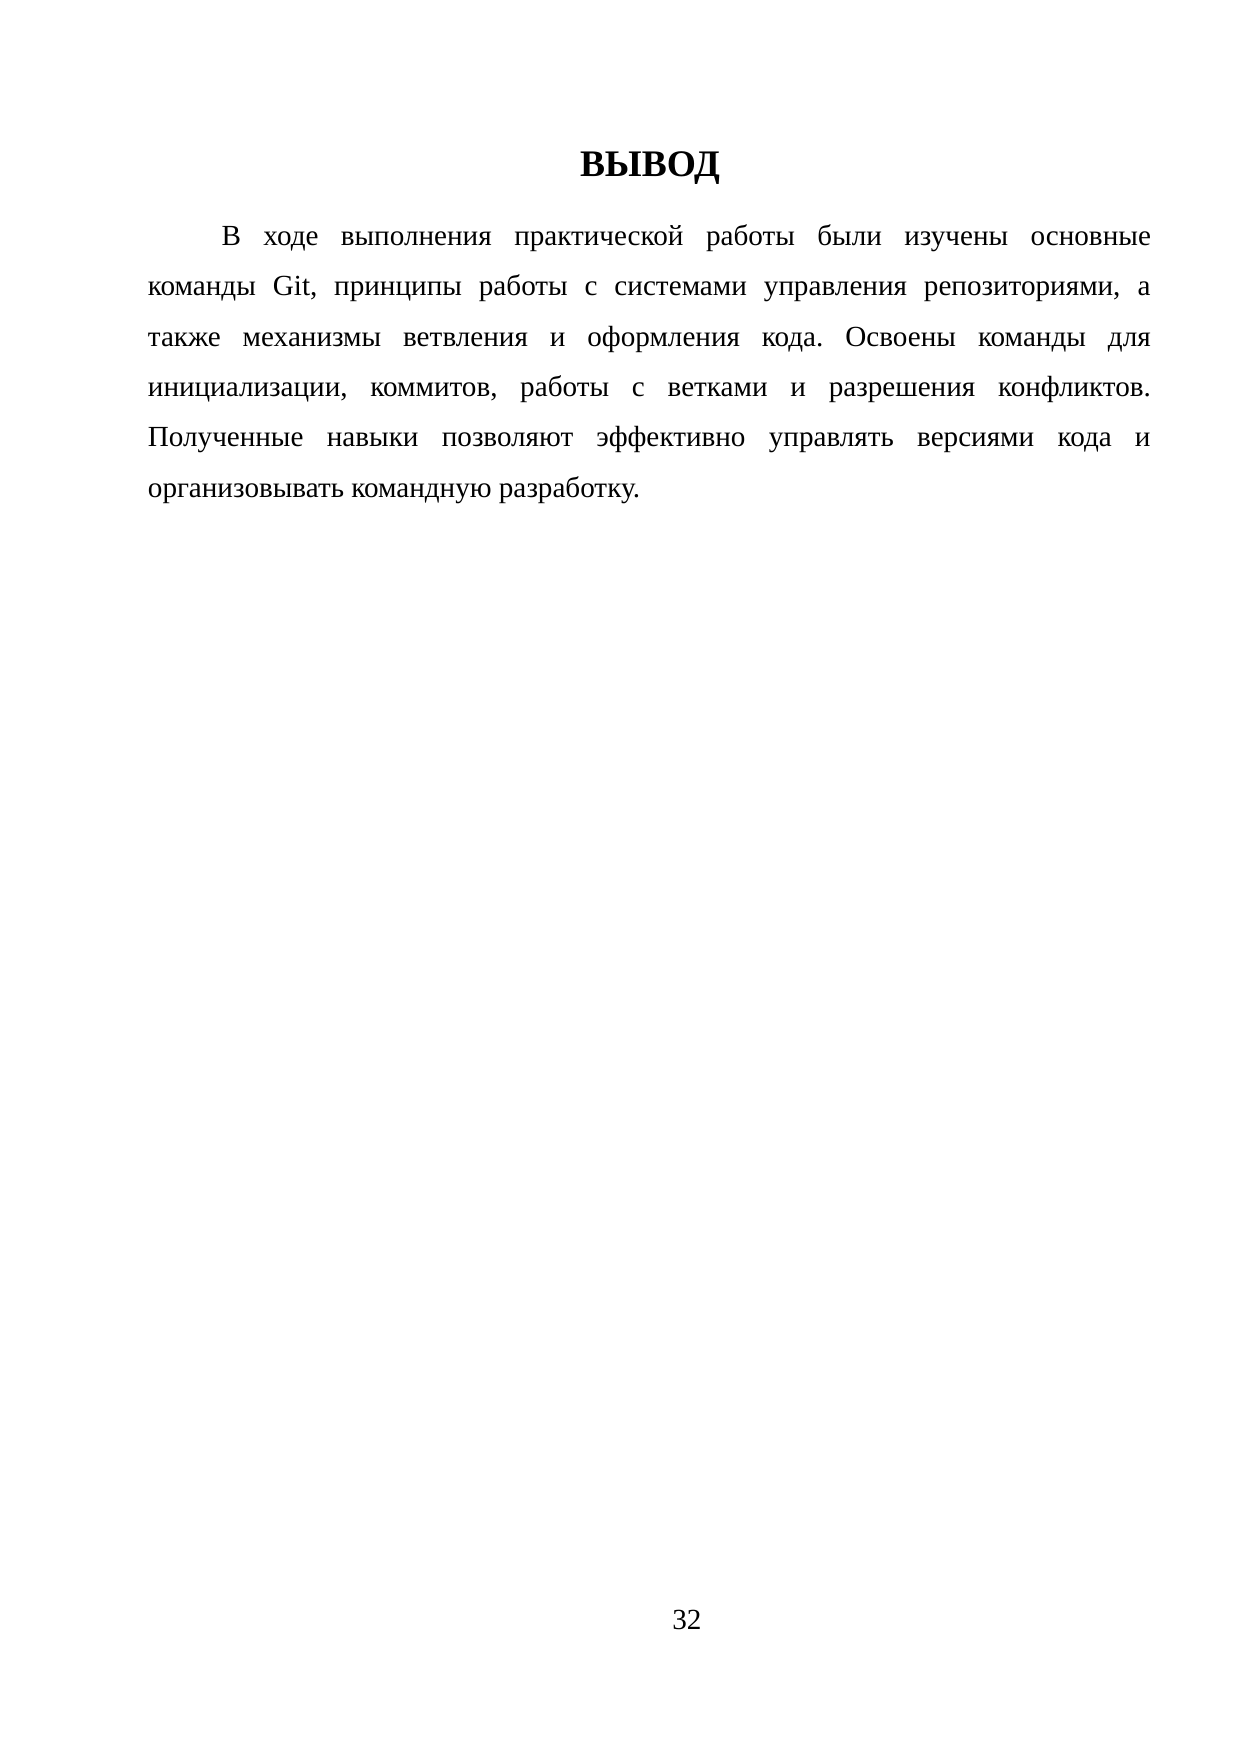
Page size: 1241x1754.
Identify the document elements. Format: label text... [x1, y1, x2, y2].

subtitle ВЫВОД [148, 142, 1152, 185]
text В ходе выполнения практической работы были изучены основные команды Git, принципы работы с системами управления репозиториями, а также механизмы ветвления и оформления кода. Освоены команды для инициализации, коммитов, работы с ветками и разрешения конфликтов. Полученные навыки позволяют эффективно управлять версиями кода и организовывать командную разработку. [148, 218, 1152, 503]
